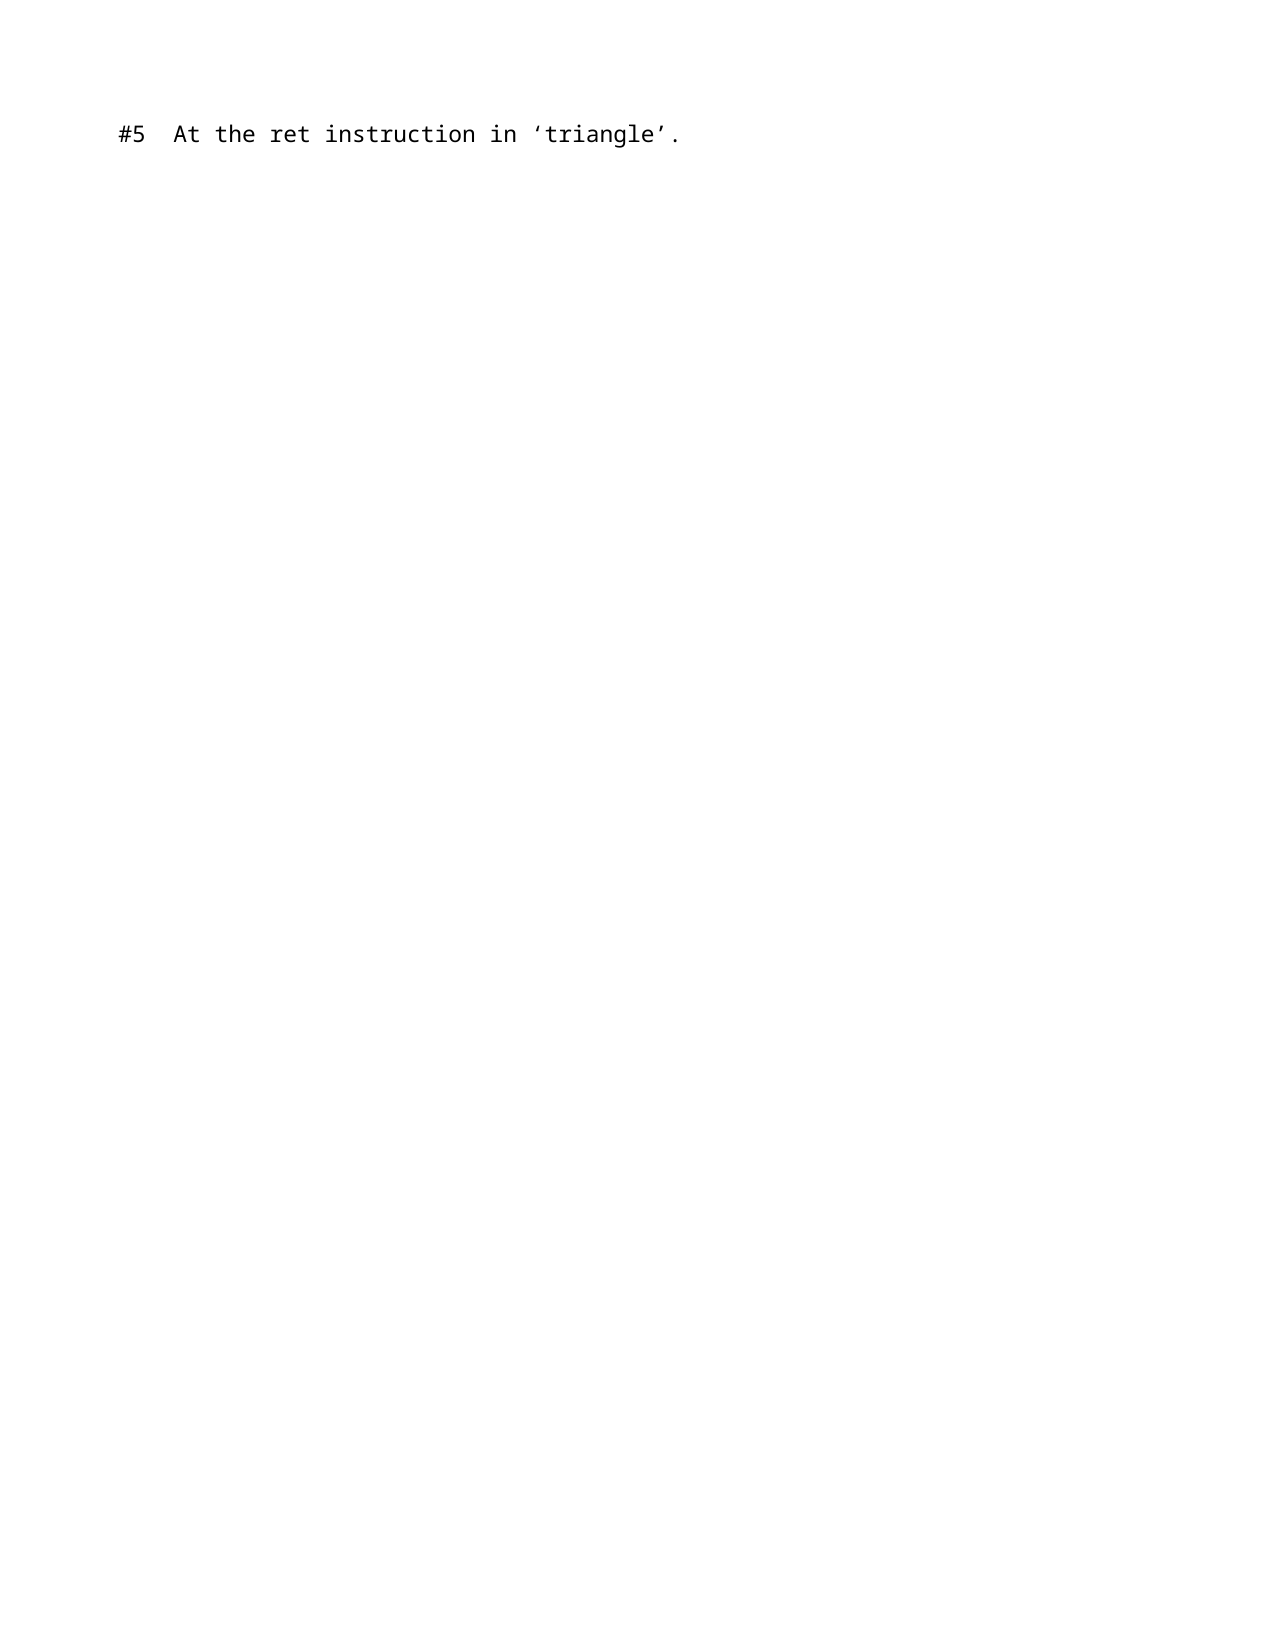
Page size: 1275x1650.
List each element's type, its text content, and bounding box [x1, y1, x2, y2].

text #5 At the ret instruction in ‘triangle’. [118, 118, 1157, 149]
